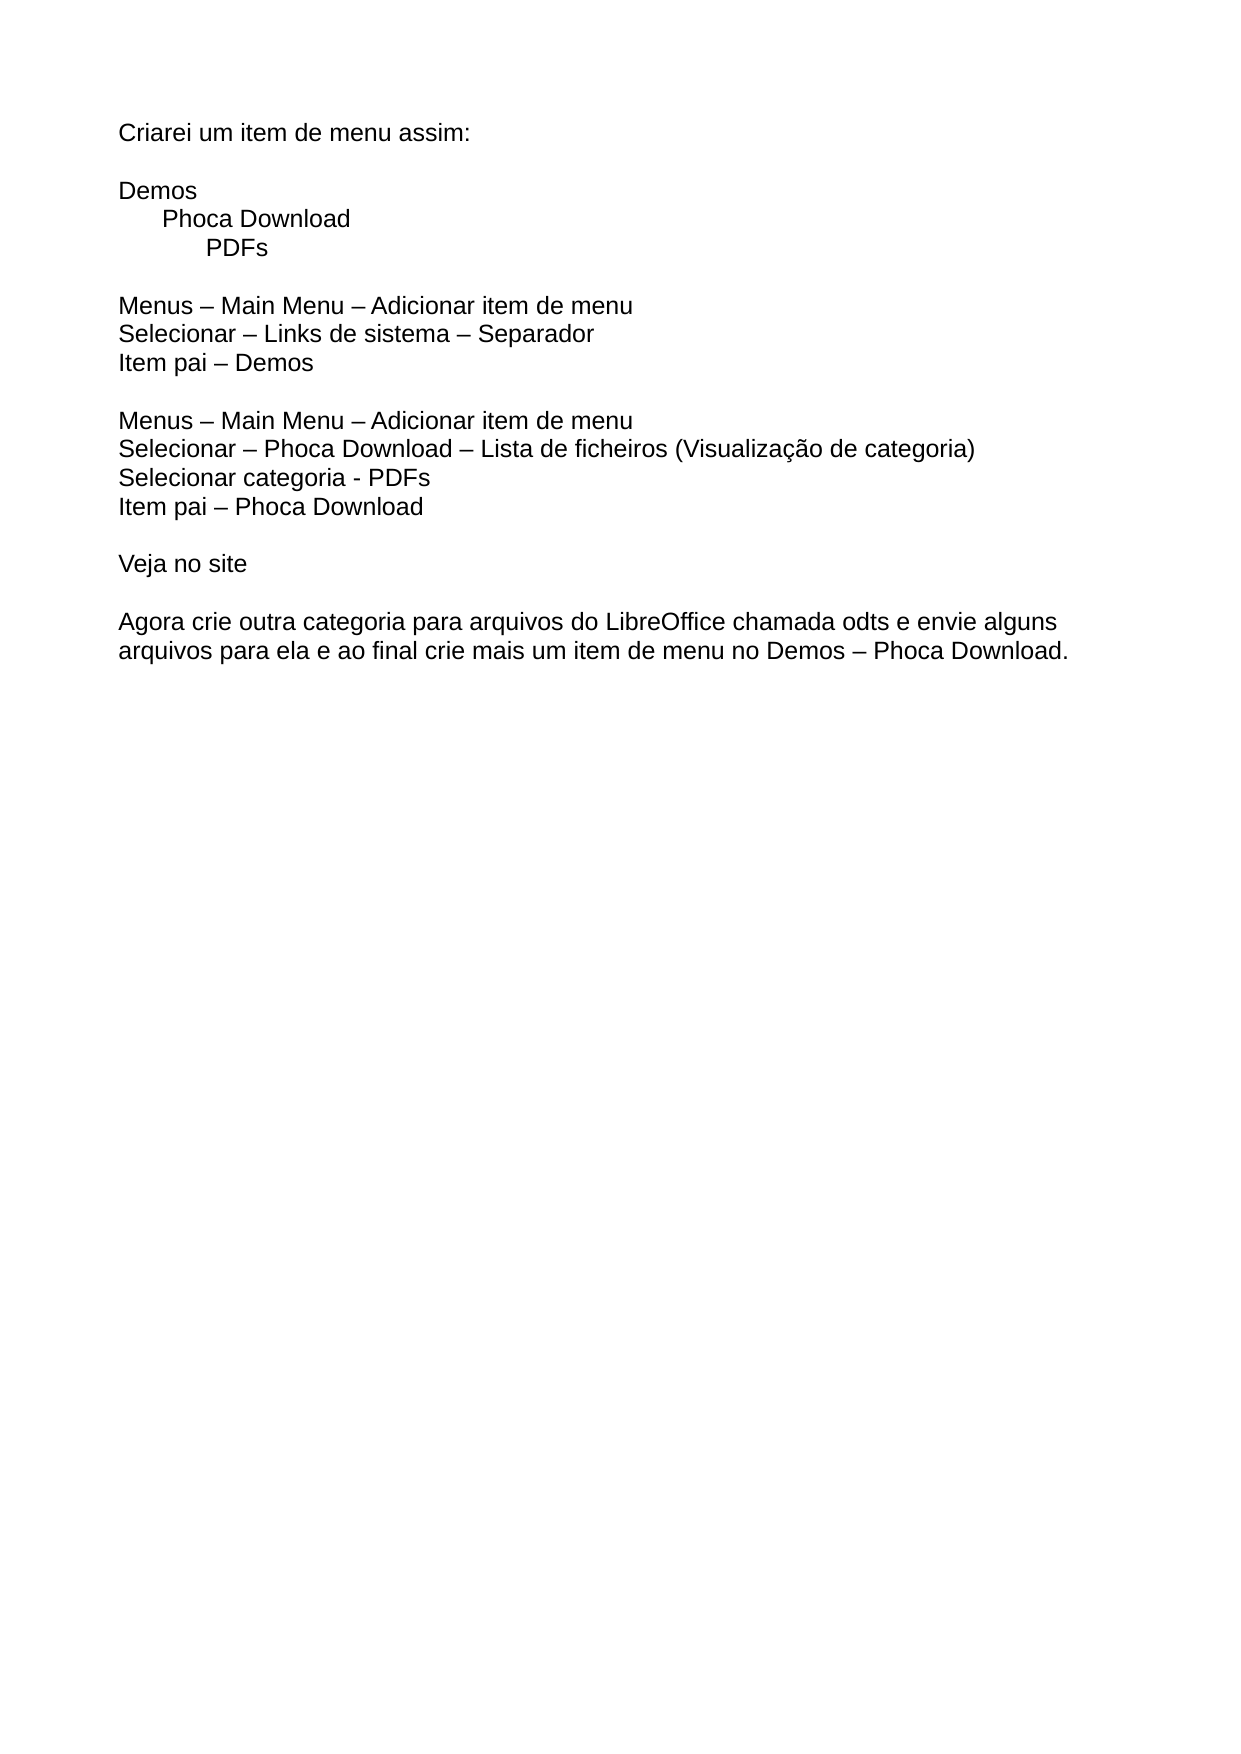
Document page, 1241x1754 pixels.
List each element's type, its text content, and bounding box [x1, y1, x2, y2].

text Agora crie outra categoria para arquivos do LibreOffice chamada odts e envie alguns arquivos para ela e ao final crie mais um item de menu no Demos – Phoca Download. [118, 607, 1122, 664]
text Selecionar – Phoca Download – Lista de ficheiros (Visualização de categoria) [118, 434, 1122, 463]
text Veja no site [118, 549, 1122, 578]
text Menus – Main Menu – Adicionar item de menu [118, 406, 1122, 434]
text Item pai – Phoca Download [118, 492, 1122, 521]
text PDFs [118, 233, 1122, 262]
text Demos [118, 176, 1122, 204]
text Selecionar categoria - PDFs [118, 463, 1122, 492]
text Menus – Main Menu – Adicionar item de menu [118, 291, 1122, 319]
text Phoca Download [118, 204, 1122, 233]
text Selecionar – Links de sistema – Separador [118, 319, 1122, 348]
text Criarei um item de menu assim: [118, 118, 1122, 147]
text Item pai – Demos [118, 348, 1122, 377]
